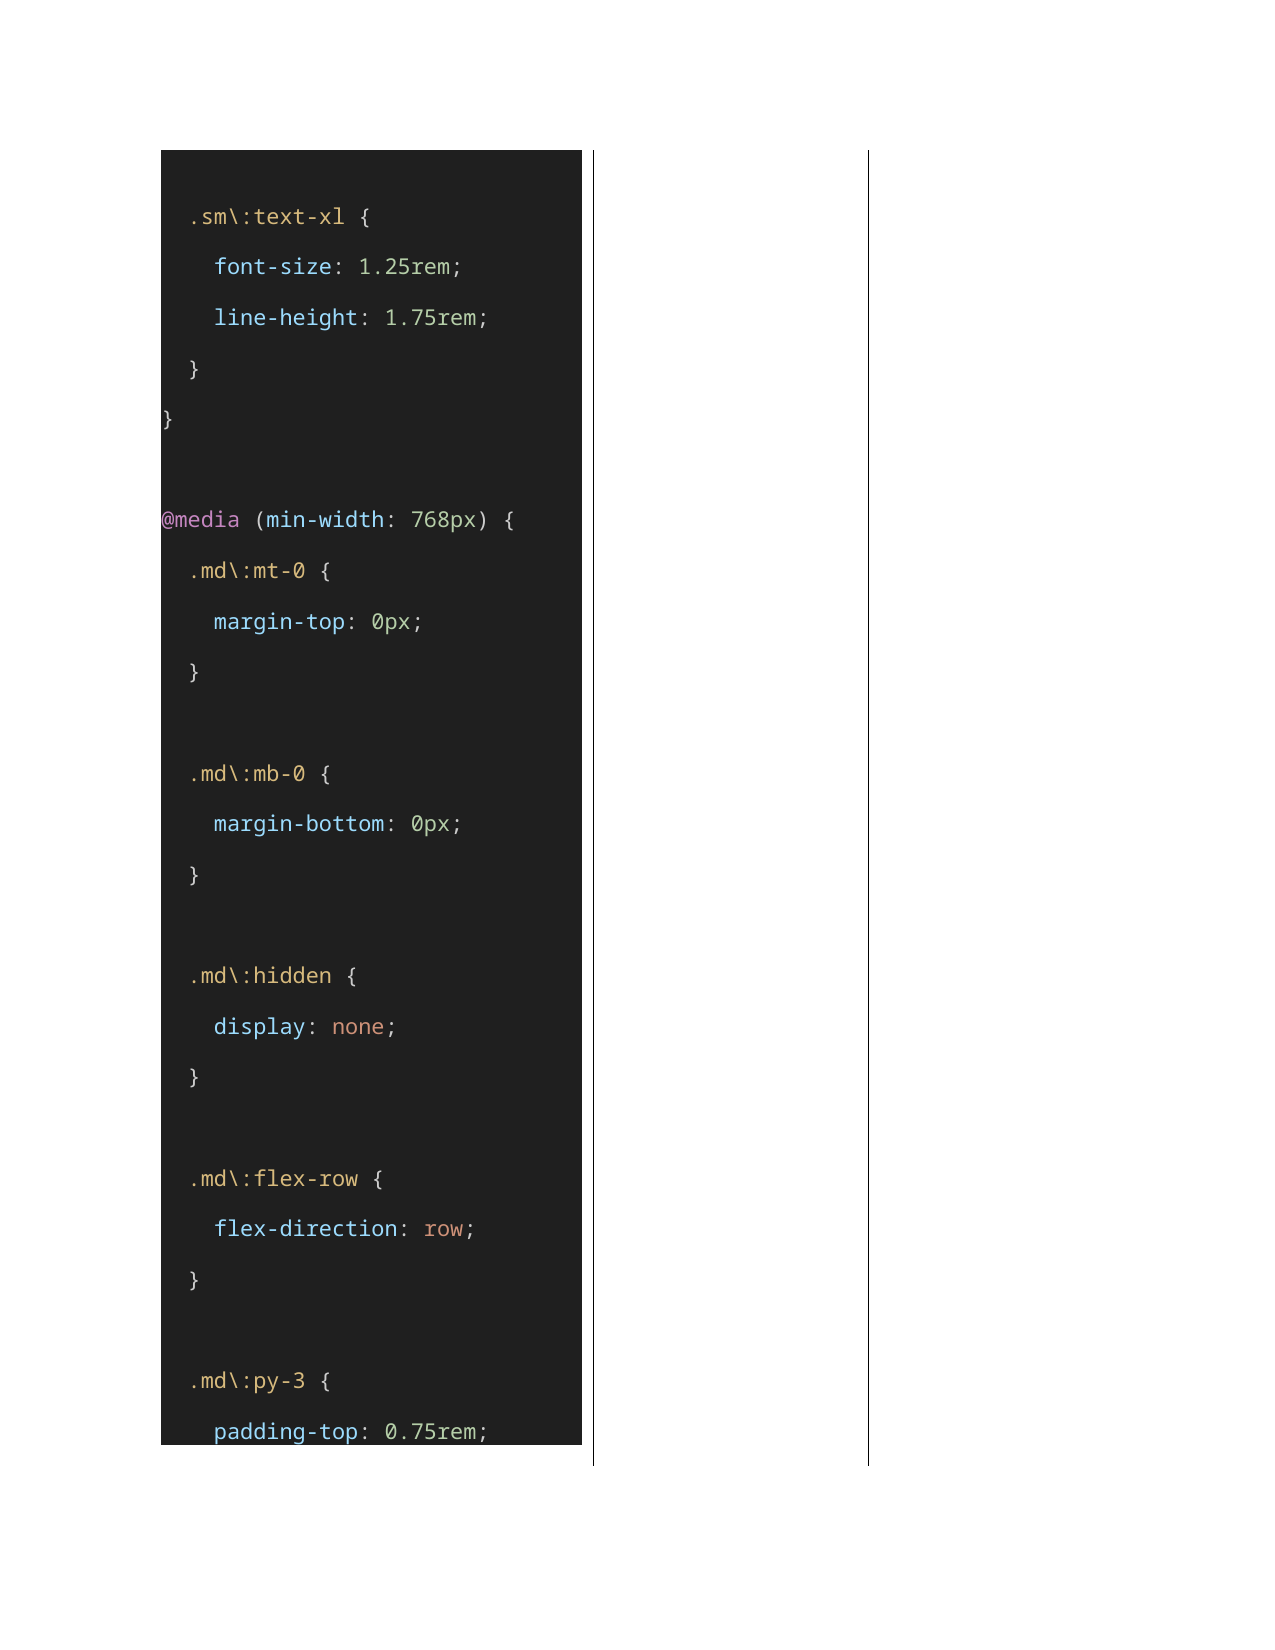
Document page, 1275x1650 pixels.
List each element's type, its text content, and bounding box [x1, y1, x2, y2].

table_header #tailwind.css *, ::before, ::after { box-sizing: border-box; } html { -moz-tab-size: 4; -o-tab-size: 4; tab-size: 4; } html { line-height: 1.15; -webkit-text-size-adjust: 100%; } body { margin: 0; } body { font-family: system-ui, -apple-system, 'Segoe UI', Roboto, Helvetica, Arial, sans-serif, 'Apple Color Emoji', 'Segoe UI Emoji'; } hr { height: 0; color: inherit; } abbr[title] { -webkit-text-decoration: underline dotted; text-decoration: underline dotted; } b, strong { font-weight: bolder; } code, kbd, samp, pre { font-family: ui-monospace, SFMono-Regular, Consolas, 'Liberation Mono', Menlo, monospace; font-size: 1em; } small { font-size: 80%; } sub, sup { font-size: 75%; line-height: 0; position: relative; vertical-align: baseline; } sub { bottom: -0.25em; } sup { top: -0.5em; } table { text-indent: 0; border-color: inherit; } button, input, optgroup, select, textarea { font-family: inherit; font-size: 100%; line-height: 1.15; margin: 0; } button, select { text-transform: none; } button, [type='button'], [type='submit'] { -webkit-appearance: button; } legend { padding: 0; } progress { vertical-align: baseline; } summary { display: list-item; } blockquote, dl, dd, h1, h2, h3, h4, h5, h6, hr, figure, p, pre { margin: 0; } button { background-color: transparent; background-image: none; } fieldset { margin: 0; padding: 0; } ol, ul { list-style: none; margin: 0; padding: 0; } html { font-family: ui-sans-serif, system-ui, -apple-system, BlinkMacSystemFont, "Segoe UI", Roboto, "Helvetica Neue", Arial, "Noto Sans", sans-serif, "Apple Color Emoji", "Segoe UI Emoji", "Segoe UI Symbol", "Noto Color Emoji"; line-height: 1.5; } body { font-family: inherit; line-height: inherit; } *, ::before, ::after { box-sizing: border-box; border-width: 0; border-style: solid; border-color: currentColor; } hr { border-top-width: 1px; } img { border-style: solid; } textarea { resize: vertical; } input::-moz-placeholder, textarea::-moz-placeholder { opacity: 1; color: #9ca3af; } input:-ms-input-placeholder, textarea:-ms-input-placeholder { opacity: 1; color: #9ca3af; } input::placeholder, textarea::placeholder { opacity: 1; color: #9ca3af; } button { cursor: pointer; } table { border-collapse: collapse; } h1, h2, h3, h4, h5, h6 { font-size: inherit; font-weight: inherit; } a { color: inherit; text-decoration: inherit; } button, input, optgroup, select, textarea { padding: 0; line-height: inherit; color: inherit; } pre, code, kbd, samp { font-family: ui-monospace, SFMono-Regular, Menlo, Monaco, Consolas, "Liberation Mono", "Courier New", monospace; } img, svg, video, canvas, audio, iframe, embed, object { display: block; vertical-align: middle; } img, video { max-width: 100%; height: auto; } [hidden] { display: none; } *, ::before, ::after { --tw-border-opacity: 1; border-color: rgba(229, 231, 235, var(--tw-border-opacity)); } .container { width: 100%; } @media (min-width: 640px) { .container { max-width: 640px; } } @media (min-width: 768px) { .container { max-width: 768px; } } @media (min-width: 1024px) { .container { max-width: 1024px; } } @media (min-width: 1280px) { .container { max-width: 1280px; } } @media (min-width: 1536px) { .container { max-width: 1536px; } } .fixed { position: fixed; } .absolute { position: absolute; } .relative { position: relative; } .bottom-0 { bottom: 0px; } .left-0 { left: 0px; } .m-5 { margin: 1.25rem; } .mx-4 { margin-left: 1rem; margin-right: 1rem; } .mx-auto { margin-left: auto; margin-right: auto; } .mt-5 { margin-top: 1.25rem; } .mr-3 { margin-right: 0.75rem; } .mr-4 { margin-right: 1rem; } .mr-6 { margin-right: 1.5rem; } .mr-8 { margin-right: 2rem; } .mb-1 { margin-bottom: 0.25rem; } .mb-2 { margin-bottom: 0.5rem; } .mb-3 { margin-bottom: 0.75rem; } .mb-4 { margin-bottom: 1rem; } .mb-5 { margin-bottom: 1.25rem; } .mb-6 { margin-bottom: 1.5rem; } .mb-10 { margin-bottom: 2.5rem; } .mb-16 { margin-bottom: 4rem; } .ml-3 { margin-left: 0.75rem; } .block { display: block; } .inline-block { display: inline-block; } .flex { display: flex; } .table { display: table; } .hidden { display: none; } .w-full { width: 100%; } .flex-1 { flex: 1 1 0%; } @-webkit-keyframes spin { to { transform: rotate(360deg); } } @keyframes spin { to { transform: rotate(360deg); } } @-webkit-keyframes ping { 75%, 100% { transform: scale(2); opacity: 0; } } @keyframes ping { 75%, 100% { transform: scale(2); opacity: 0; } } @-webkit-keyframes pulse { 50% { opacity: .5; } } @keyframes pulse { 50% { opacity: .5; } } @-webkit-keyframes bounce { 0%, 100% { transform: translateY(-25%); -webkit-animation-timing-function: cubic-bezier(0.8,0,1,1); animation-timing-function: cubic-bezier(0.8,0,1,1); } 50% { transform: none; -webkit-animation-timing-function: cubic-bezier(0,0,0.2,1); animation-timing-function: cubic-bezier(0,0,0.2,1); } } @keyframes bounce { 0%, 100% { transform: translateY(-25%); -webkit-animation-timing-function: cubic-bezier(0.8,0,1,1); animation-timing-function: cubic-bezier(0.8,0,1,1); } 50% { transform: none; -webkit-animation-timing-function: cubic-bezier(0,0,0.2,1); animation-timing-function: cubic-bezier(0,0,0.2,1); } } .resize { resize: both; } .flex-col { flex-direction: column; } .items-start { align-items: flex-start; } .items-center { align-items: center; } .justify-end { justify-content: flex-end; } .justify-center { justify-content: center; } .justify-between { justify-content: space-between; } .justify-around { justify-content: space-around; } .rounded-md { border-radius: 0.375rem; } .rounded-lg { border-radius: 0.5rem; } .rounded-xl { border-radius: 0.75rem; } .border-b { border-bottom-width: 1px; } .bg-black { --tw-bg-opacity: 1; background-color: rgba(0, 0, 0, var(--tw-bg-opacity)); } .bg-white { --tw-bg-opacity: 1; background-color: rgba(255, 255, 255, var(--tw-bg-opacity)); } .bg-opacity-0 { --tw-bg-opacity: 0; } .bg-opacity-50 { --tw-bg-opacity: 0.5; } .bg-opacity-70 { --tw-bg-opacity: 0.7; } .bg-opacity-80 { --tw-bg-opacity: 0.8; } .p-8 { padding: 2rem; } .p-10 { padding: 2.5rem; } .p-12 { padding: 3rem; } .px-0 { padding-left: 0px; padding-right: 0px; } .px-2 { padding-left: 0.5rem; padding-right: 0.5rem; } .px-4 { padding-left: 1rem; padding-right: 1rem; } .px-8 { padding-left: 2rem; padding-right: 2rem; } .px-10 { padding-left: 2.5rem; padding-right: 2.5rem; } .px-12 { padding-left: 3rem; padding-right: 3rem; } .py-1 { padding-top: 0.25rem; padding-bottom: 0.25rem; } .py-2 { padding-top: 0.5rem; padding-bottom: 0.5rem; } .py-4 { padding-top: 1rem; padding-bottom: 1rem; } .py-6 { padding-top: 1.5rem; padding-bottom: 1.5rem; } .py-12 { padding-top: 3rem; padding-bottom: 3rem; } .py-20 { padding-top: 5rem; padding-bottom: 5rem; } .py-24 { padding-top: 6rem; padding-bottom: 6rem; } .pt-3 { padding-top: 0.75rem; } .pt-24 { padding-top: 6rem; } .pr-12 { padding-right: 3rem; } .pb-4 { padding-bottom: 1rem; } .pb-14 { padding-bottom: 3.5rem; } .pb-48 { padding-bottom: 12rem; } .pl-10 { padding-left: 2.5rem; } .text-center { text-align: center; } .text-right { text-align: right; } .text-lg { font-size: 1.125rem; line-height: 1.75rem; } .text-xl { font-size: 1.25rem; line-height: 1.75rem; } .text-2xl { font-size: 1.5rem; line-height: 2rem; } .text-3xl { font-size: 1.875rem; line-height: 2.25rem; } .text-4xl { font-size: 2.25rem; line-height: 2.5rem; } .text-5xl { font-size: 3rem; line-height: 1; } .font-light { font-weight: 300; } .font-normal { font-weight: 400; } .font-medium { font-weight: 500; } .font-semibold { font-weight: 600; } .leading-8 { line-height: 2rem; } .text-white { --tw-text-opacity: 1; color: rgba(255, 255, 255, var(--tw-text-opacity)); } .hover\:text-gray-200:hover { --tw-text-opacity: 1; color: rgba(229, 231, 235, var(--tw-text-opacity)); } .hover\:text-yellow-500:hover { --tw-text-opacity: 1; color: rgba(245, 158, 11, var(--tw-text-opacity)); } .hover\:text-yellow-600:hover { --tw-text-opacity: 1; color: rgba(217, 119, 6, var(--tw-text-opacity)); } *, ::before, ::after { --tw-shadow: 0 0 #0000; } *, ::before, ::after { --tw-ring-inset: var(--tw-empty,/*!*/ /*!*/); --tw-ring-offset-width: 0px; --tw-ring-offset-color: #fff; --tw-ring-color: rgba(59, 130, 246, 0.5); --tw-ring-offset-shadow: 0 0 #0000; --tw-ring-shadow: 0 0 #0000; } .transition { transition-property: background-color, border-color, color, fill, stroke, opacity, box-shadow, transform, filter, -webkit-backdrop-filter; transition-property: background-color, border-color, color, fill, stroke, opacity, box-shadow, transform, filter, backdrop-filter; transition-property: background-color, border-color, color, fill, stroke, opacity, box-shadow, transform, filter, backdrop-filter, -webkit-backdrop-filter; transition-timing-function: cubic-bezier(0.4, 0, 0.2, 1); transition-duration: 150ms; } @media (min-width: 640px) { .sm\:mr-12 { margin-right: 3rem; } .sm\:mb-3 { margin-bottom: 0.75rem; } .sm\:ml-6 { margin-left: 1.5rem; } .sm\:ml-auto { margin-left: auto; } .sm\:px-0 { padding-left: 0px; padding-right: 0px; } .sm\:px-8 { padding-left: 2rem; padding-right: 2rem; } .sm\:py-10 { padding-top: 2.5rem; padding-bottom: 2.5rem; } .sm\:py-48 { padding-top: 12rem; padding-bottom: 12rem; } .sm\:pt-48 { padding-top: 12rem; } .sm\:pb-60 { padding-bottom: 15rem; } .sm\:text-lg { font-size: 1.125rem; line-height: 1.75rem; } .sm\:text-xl { font-size: 1.25rem; line-height: 1.75rem; } } @media (min-width: 768px) { .md\:mt-0 { margin-top: 0px; } .md\:mb-0 { margin-bottom: 0px; } .md\:hidden { display: none; } .md\:flex-row { flex-direction: row; } .md\:py-3 { padding-top: 0.75rem; padding-bottom: 0.75rem; } .md\:py-6 { padding-top: 1.5rem; padding-bottom: 1.5rem; } } @media (min-width: 1024px) { .lg\:flex-row { flex-direction: row; } .lg\:items-stretch { align-items: stretch; } } @media (min-width: 1280px) { } @media (min-width: 1536px) { } [150, 150, 593, 1466]
table_header # tooplate-kool-form-pack.css :root { --body-bg-color: #181717; --white-color: #ffffff; --primary-color: #E07A5F; --secondary-color: #F2CC8F; --section-bg-color: #f0f8ff; --custom-btn-bg-color: #E07A5F; --custom-btn-bg-hover-color: #F2CC8F; --dark-color: #000000; --p-color: #717275; --link-hover-color: #F2CC8F; --body-font-family: 'Poppins', sans-serif; --heading-font-family: 'Unbounded', sans-serif; --h1-font-size: 62px; --h2-font-size: 36px; --h3-font-size: 28px; --h4-font-size: 24px; --h5-font-size: 22px; --h6-font-size: 20px; --p-font-size: 18px; --menu-font-size: 16px; --btn-font-size: 14px; --border-radius-large: 100px; --border-radius-medium: 20px; --border-radius-small: 10px; --font-weight-normal: 400; --font-weight-medium: 500; --font-weight-bold: 700; } body { background-color: var(--body-bg-color); font-family: var(--body-font-family); } h1, h2, h3, h4, h5, h6 { font-family: var(--heading-font-family); font-weight: var(--font-weight-medium); letter-spacing: -1px; } h1 { font-size: var(--h1-font-size); font-weight: var(--font-weight-bold); } h2 { font-size: var(--h2-font-size); font-weight: var(--font-weight-bold); } h3 { font-size: var(--h3-font-size); } h4 { font-size: var(--h4-font-size); } h5 { font-size: var(--h5-font-size); } h6 { font-size: var(--h6-font-size); } p { color: var(--p-color); font-size: var(--p-font-size); font-weight: var(--font-weight-normal); } ul li { color: var(--p-color); font-size: var(--p-font-size); font-weight: var(--font-weight-normal); } a, button { touch-action: manipulation; transition: all 0.3s; } a { display: inline-block; color: var(--secondary-color); text-decoration: none; } a:hover { color: var(--link-hover-color); } b, strong { font-weight: var(--font-weight-bold); } /*--------------------------------------- SECTION -----------------------------------------*/ .section-bg { background-color: var(--section-bg-color); } .section-padding { padding-top: 100px; padding-bottom: 100px; } ::selection { background-color: var(--primary-color); color: var(--white-color); } .page-404-title { color: var(--primary-color); font-size: 100px; } .page-404-title + h3 { color: var(--secondary-color); } /*--------------------------------------- CUSTOM BUTTON -----------------------------------------*/ .custom-btn { background: var(--custom-btn-bg-color); border: 2px solid transparent; border-radius: var(--border-radius-large); color: var(--white-color); font-size: var(--btn-font-size); font-weight: var(--font-weight-bold); line-height: normal; transition: all 0.3s; padding: 6px 18px; } .custom-btn:hover { background: var(--custom-btn-bg-hover-color); color: var(--white-color); } .custom-border-btn { background: transparent; border: 2px solid var(--secondary-color); color: var(--secondary-color); } .custom-border-btn:hover { background: var(--secondary-color); border-color: transparent; color: var(--white-color); } .custom-btn-bg-white { border-color: var(--white-color); color: var(--white-color); } .custom-btn-group .link { color: var(--white-color); font-weight: var(--font-weight-medium); } .custom-btn-group .link:hover { color: var(--link-hover-color); } /*--------------------------------------- SITE HEADER -----------------------------------------*/ .site-header { position: absolute; z-index: 22; top: 0; right: 0; left: 0; padding-top: 30px; padding-bottom: 30px; } .site-header .container { background-color: rgba(0, 0, 0, 0.65); border-radius: var(--border-radius-large); padding: 15px 25px; max-height: 70px; } .site-header-text { color: var(--white-color); font-size: var(--p-font-size); font-weight: var(--font-weight-bold); } .site-header-text span { margin-left: 20px; color: yellow; } .site-header .social-icon { max-height: 35px; } .site-header-text ul { margin-left: 30px; color: rgb(248, 248, 12); } .offcanvas { background-color: rgba(0, 0, 0, 0.85); padding: 30px; } .offcanvas.offcanvas-end { border-left: 0; } .offcanvas-header .btn-close { filter: brightness(0) invert(1); transition: all 0.3s; } .offcanvas-header .btn-close:hover { transform: rotate(180deg); } .offcanvas-icon { font-size: var(--h3-font-size); color: var(--white-color); margin-left: 15px; } .offcanvas nav ul { margin: 0; padding: 0; } .offcanvas nav ul li { list-style: none; display: block; } .offcanvas nav ul li a { color: var(--white-color); font-family: var(--heading-font-family); font-size: var(--p-font-size); font-weight: var(--font-weight-medium); display: inline-block; margin-top: 5px; margin-bottom: 5px; } .offcanvas nav ul li a:hover, .offcanvas nav ul li a.active { color: var(--link-hover-color); } /*--------------------------------------- HERO -----------------------------------------*/ .hero-section { position: relative; overflow: hidden; height: 100vh; min-height: 675px; padding-top: 100px; padding-bottom: 100px; } .hero-bg { background-image: url('../images/people-practicing-social-integration.jpg'); background-repeat: no-repeat; background-position: center; background-size: cover; } .hero-bg::after { content: ""; background: linear-gradient(to top, var(--dark-color), transparent 200%); position: absolute; top: 0; left: 0; width: 100%; height: 100%; pointer-events: none; } .hero-bg .container { position: relative; z-index: 2; } .hero-section small { color: var(--primary-color); display: block; font-size: var(--btn-font-size); font-style: italic; position: relative; padding-left: 75px; } .hero-section small::before { content: ""; background-color: var(--white-color); width: 50px; height: 2px; position: absolute; top: 50%; left: 35px; transform: translate(-50%, 0); } .video-wrap { z-index: -100; } .custom-video { position: absolute; top: 0; left: 0; object-fit: cover; width: 100%; height: 100%; } .hero-title { color: var(--white-color); } /*--------------------------------------- COUNTDOWN -----------------------------------------*/ .countdown { padding-left: 0; } .countdown-title { color: var(--white-color); } .countdown-item { list-style: none; flex: 0 0 13%; margin: 15px; } .countdown-text { color: var(--section-bg-color); font-size: var(--p-font-size); font-style: italic; } /*--------------------------------------- MODAL EMAIL FORM -----------------------------------------*/ .modal-content { background-color: var(--dark-color); border-radius: 0; position: relative; } .modal-content::after { content: ""; background-color: var(--custom-btn-bg-color); border: 50px solid var(--secondary-color); border-radius: 100%; position: absolute; top: -100px; right: -120px; width: 250px; height: 250px; pointer-events: none; } .modal-header, .modal-body, .modal-footer { padding: 30px 40px; } .modal-header { background-color: var(--dark-color); border-radius: 0; border-bottom: 0; padding: 0; } .modal-body h2 { color: var(--white-color); font-size: var(--h4-font-size); position: relative; bottom: 30px; } .modal-header .btn-close { filter: brightness(0) invert(1); position: relative; z-index: 22; top: 20px; right: 20px; transition: all 0.3s; } .modal-header .btn-close:hover { transform: rotate(180deg); } .modal-body, .modal-footer { position: relative; z-index: 2; } .modal-footer { border-top: 0; padding-top: 0; } .modal-footer p { font-size: var(--btn-font-size); } /*--------------------------------------- CUSTOM FORM -----------------------------------------*/ .custom-form .form-control { border-radius: var(--border-radius-large); border-width: 2px; box-shadow: none; color: var(--p-color); margin-bottom: 20px; padding: 10px; padding-left: 20px; outline: none; } .custom-form .form-control:focus, .custom-form .form-control:hover { border-color: var(--primary-color); } .form-check-input:checked { background-color: var(--primary-color); border-color: var(--primary-color); } .form-floating>label { padding-left: 20px; } .custom-form button[type="submit"] { background: var(--custom-btn-bg-color); border: none; border-radius: var(--border-radius-large); color: var(--white-color); font-family: var(--heading-font-family); font-size: var(--p-font-size); font-weight: var(--font-weight-bold); transition: all 0.3s; margin-bottom: 0; padding-left: 10px; } .custom-form button[type="submit"]:hover, .custom-form button[type="submit"]:focus { background: var(--custom-btn-bg-hover-color); border-color: transparent; } .custom-form .form-check-label { color: var(--p-color); } .contact-form .form-floating>textarea { border-radius: var(--border-radius-medium); height: 110px; } .login-form .custom-btn { font-family: var(--heading-font-family); padding: 10.25px 35px; font-size: var(--p-font-size); } /*--------------------------------------- SOCIAL ICON -----------------------------------------*/ .social-icon { margin: 0; padding: 0; } .social-icon-item { list-style: none; display: inline-block; vertical-align: top; } .social-icon-link { border-radius: var(--border-radius-large); color: var(--white-color); font-size: var(--btn-font-size); display: block; margin-right: 5px; text-align: center; width: 35px; height: 35px; line-height: 36px; transition: background 0.2s, color 0.2s; } .social-icon-link:hover { background: var(--primary-color); color: var(--white-color); } /*--------------------------------------- RESPONSIVE STYLES -----------------------------------------*/ @media screen and (max-width: 991px) { h1 { font-size: 36px; } h2 { font-size: 28px; } h3 { font-size: 22px; } h4 { font-size: 20px; } h5 { font-size: 18px; } h6 { font-size: 16px; } .section-padding { padding-top: 50px; padding-bottom: 50px; } } @media screen and (max-width: 480px) { .site-header .social-icon { display: none !important; } .offcanvas-icon { margin-left: 10px; } .countdown-item { margin: 10px; } } [869, 150, 1169, 1466]
table_header # tooplate-antique-café.css body { font-family: 'Raleway', sans-serif; background-color: #1924f5; } p a { color: rgb(15, 15, 1); } p a:hover { color: #9FF; } #about p a { color: #066; } #about p a:hover { color: #F36; } #contact p a { color: #066; } footer span a { color: #f3e6e6; } .tm-logo-font { font-family: 'Oswald', sans-serif; } .tm-container { max-width: 1200px; } .parallax-window { min-height: 1064px; background: transparent; } .tm-text-yellow { color: #FC6; } .tm-text-gold { color: #131212; } .tm-text-go { color: #f5f2f2; } .tm-text-brown { color: #01060b; } .tm-text-green { color: #006666; } a.tm-bg-green:hover { background-color: #0a8585; } .tm-bg-brown { background-color: #5e3d17; } .tm-bg-green { background-color: #006666; } .tm-border-gold { border-color: #CC9966; } .tm-intro-width { max-width: 750px; } .tm-item-container { max-width: 1060px; } .input:focus { outline: none !important; border:1px solid #CC9966; box-shadow: 0 0 10px #b67533; } input::placeholder, textarea::placeholder { color: rgb(214, 212, 212); opacity: 1; } input:-ms-input-placeholder, textarea:-ms-input-placeholder { color: rgb(214, 212, 212); } input::-ms-input-placeholder, textarea::-ms-input-placeholder { color: rgb(214, 212, 212); } #tm-nav { z-index: 1000; transition: all 0.3s ease; } #tm-nav.scroll { background-color: rgba(0,0,0,0.7); } #tm-nav li a { border-bottom-color: transparent; transition: all 0.3s ease; } #tm-nav li a.current, #tm-nav li a:hover { border-bottom: 4px solid #090501; } .tm-text-2xl { font-size: 1.2rem; line-height: 2rem; } *, *:before, *:after { box-sizing: border-box; } html { font-size: 100%; } body { font-family: acumin-pro, system-ui, sans-serif; margin: 0; display: grid; grid-template-rows: auto 1fr auto; font-size: 14px; background-color: #515050; align-items: start; min-height: 100vh; } .footer { display: flex; flex-flow: row wrap; padding: 30px 30px 20px 30px; color: #0f0e0e; background-color: rgb(216, 243, 216); border-top: 3px solid #151515; image-rendering: calc(1); } .footer > * { flex: 1 100%; } .footer__addr { margin-right: 2em; margin-bottom: 2.5em; margin-left: 2em; } .footer__logo { font-family: 'Pacifico', cursive; font-weight: 400; text-transform: lowercase; font-size: 1.5rem; } .footer__addr h2 { margin-top: 1.3em; font-size: 15px; font-weight: 400; } .nav__title { font-weight: 600; font-size: 20px; } .footer address { font-style: normal; color: #609cf6; } .footer__btn { display: flex; align-items: center; justify-content: center; height: 36px; max-width: max-content; background-color: rgba(5, 5, 5, 0.943); border-radius: 100px; color: #f6f3f3; line-height: 0; margin: 0.6em 0; font-size: 1rem; padding: 0 1.3em; } .footer ul { list-style: none; padding-left: 0; } .footer li { line-height: 2em; } .footer a { text-decoration: none; } .footer__nav { display: flex; flex-flow: row wrap; } .footer__nav > * { flex: 1 50%; margin-right: 1.25em; font-size: 15px; } .footer__link > * { column-count: 1; column-gap: 0.5em; font-size: 15px; } .nav__title { color: #100f0f; column-gap: 2rem; } .nav__ul { color: #100f0f; column-gap: 2rem; } .nav__ul--extra { column-count: 1; column-gap: 1.5em; font-size: 15px; } .nav__item--extra { column-count: 2; column-gap: 0.5em; font-size: 15px; } .legal { display: flex; flex-wrap: wrap; color: #f8f1f1; } .legal__links { display: flex; align-items: center; } .heart { color: #2f2f2f; } @media screen and (min-width: 24.375em) { .legal .legal__links { margin-left: auto; } } @media screen and (min-width: 40.375em) { .footer__nav > * { flex: 1; } .nav__item--extra { flex-grow: 2; } .footer__addr { flex: 1 0px; } .footer__nav { flex: 2 0px; } } /* footer section end */ @media (min-width: 768px) { #tm-nav.scroll .tm-container { padding-top: 10px; padding-bottom: 10px; } } @media (max-width: 767px) { #tm-nav { width: auto; right: 0; border-radius: 5px; } } @media (max-width: 639px) { .parallax-window { min-height: 600px; } } @media (max-width: 370px) { .tm-menu-item { flex-direction: column; } .tm-menu-item-2 { flex-direction: column-reverse; } .tm-menu-item img { margin-bottom: 10px; } .tm-menu-item-2 img { margin-bottom: 10px; } } [594, 150, 868, 1466]
